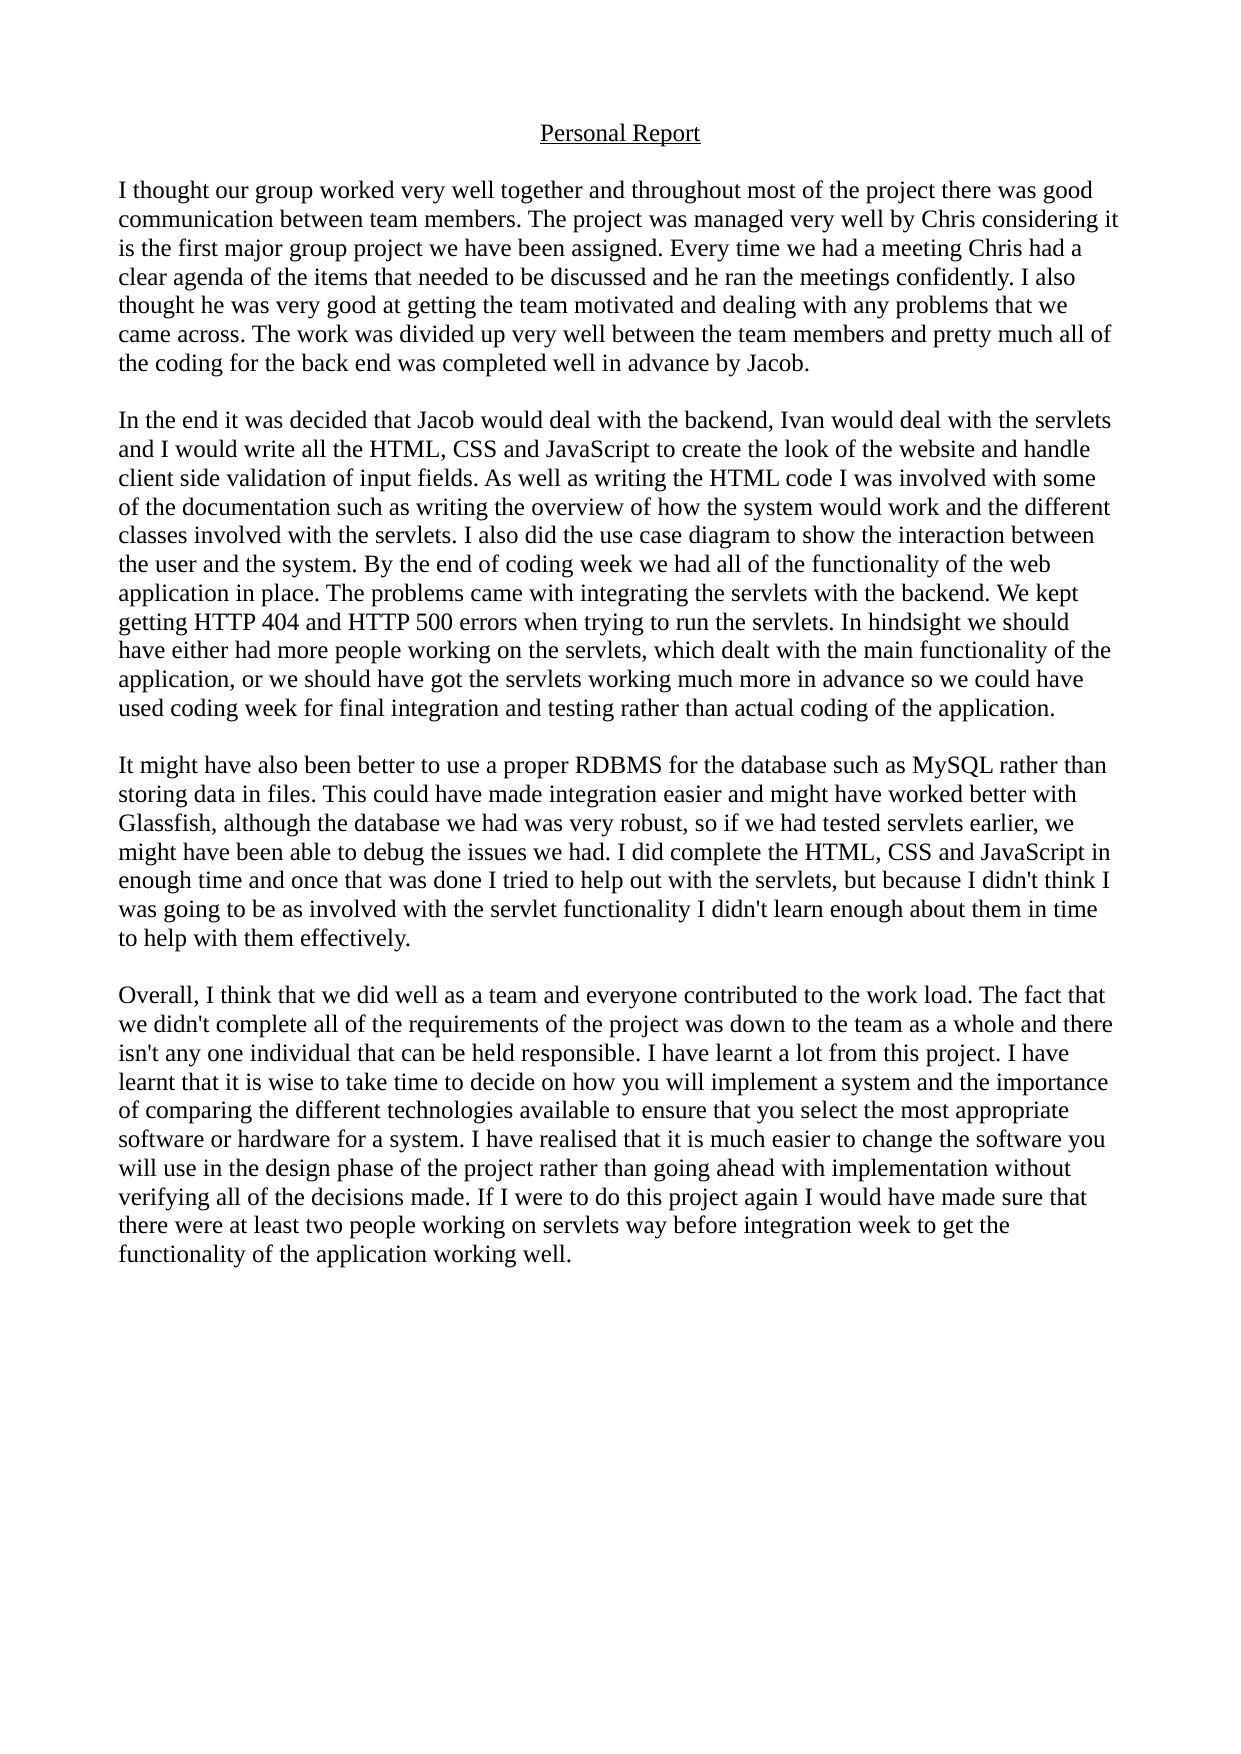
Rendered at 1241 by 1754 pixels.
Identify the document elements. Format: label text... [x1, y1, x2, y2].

text In the end it was decided that Jacob would deal with the backend, Ivan would deal with the servlets and I would write all the HTML, CSS and JavaScript to create the look of the website and handle client side validation of input fields. As well as writing the HTML code I was involved with some of the documentation such as writing the overview of how the system would work and the different classes involved with the servlets. I also did the use case diagram to show the interaction between the user and the system. By the end of coding week we had all of the functionality of the web application in place. The problems came with integrating the servlets with the backend. We kept getting HTTP 404 and HTTP 500 errors when trying to run the servlets. In hindsight we should have either had more people working on the servlets, which dealt with the main functionality of the application, or we should have got the servlets working much more in advance so we could have used coding week for final integration and testing rather than actual coding of the application. [118, 406, 1122, 722]
text Overall, I think that we did well as a team and everyone contributed to the work load. The fact that we didn't complete all of the requirements of the project was down to the team as a whole and there isn't any one individual that can be held responsible. I have learnt a lot from this project. I have learnt that it is wise to take time to decide on how you will implement a system and the importance of comparing the different technologies available to ensure that you select the most appropriate software or hardware for a system. I have realised that it is much easier to change the software you will use in the design phase of the project rather than going ahead with implementation without verifying all of the decisions made. If I were to do this project again I would have made sure that there were at least two people working on servlets way before integration week to get the functionality of the application working well. [118, 981, 1122, 1268]
text It might have also been better to use a proper RDBMS for the database such as MySQL rather than storing data in files. This could have made integration easier and might have worked better with Glassfish, although the database we had was very robust, so if we had tested servlets earlier, we might have been able to debug the issues we had. I did complete the HTML, CSS and JavaScript in enough time and once that was done I tried to help out with the servlets, but because I didn't think I was going to be as involved with the servlet functionality I didn't learn enough about them in time to help with them effectively. [118, 751, 1122, 952]
text I thought our group worked very well together and throughout most of the project there was good communication between team members. The project was managed very well by Chris considering it is the first major group project we have been assigned. Every time we had a meeting Chris had a clear agenda of the items that needed to be discussed and he ran the meetings confidently. I also thought he was very good at getting the team motivated and dealing with any problems that we came across. The work was divided up very well between the team members and pretty much all of the coding for the back end was completed well in advance by Jacob. [118, 176, 1122, 377]
text Personal Report [118, 118, 1122, 147]
